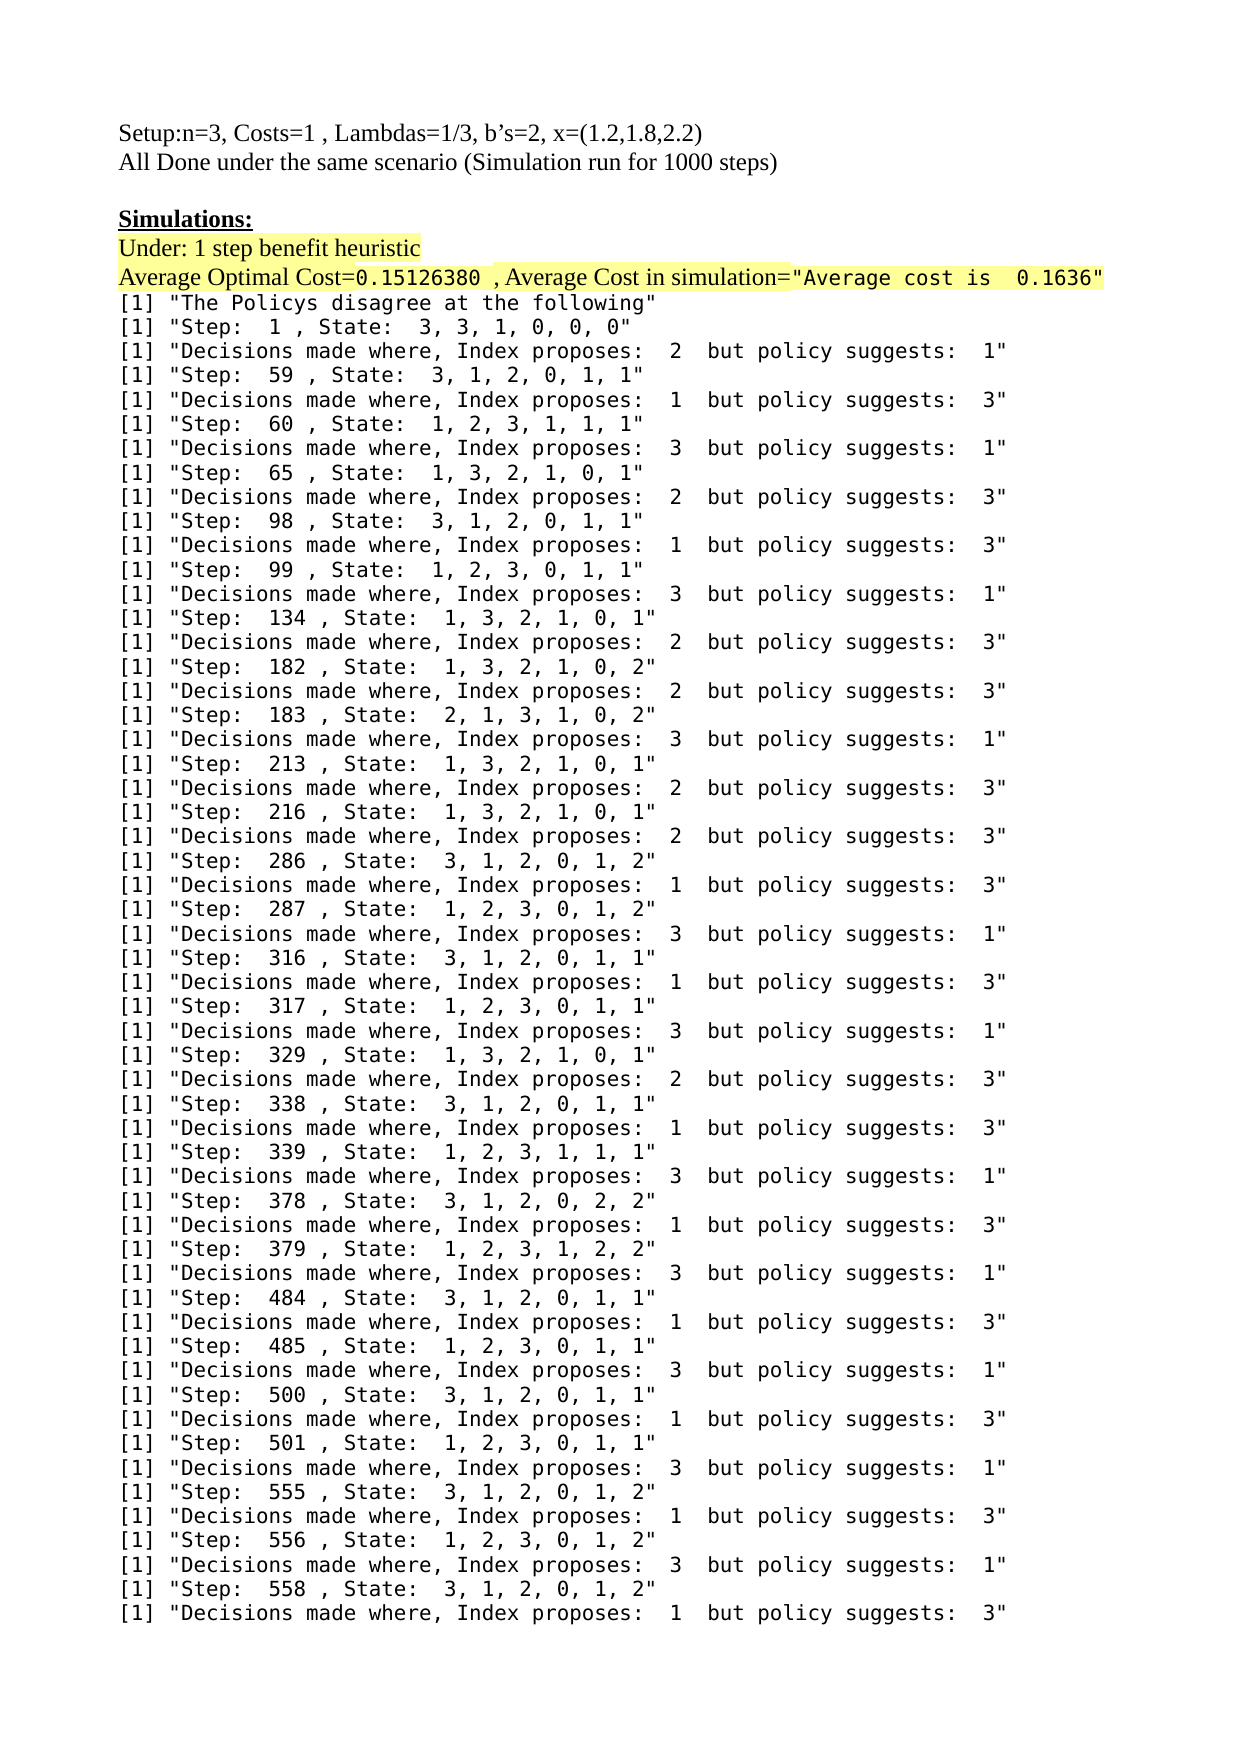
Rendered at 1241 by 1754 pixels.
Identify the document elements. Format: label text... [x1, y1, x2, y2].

text [1] "Step: 555 , State: 3, 1, 2, 0, 1, 2" [118, 1480, 1122, 1504]
text [1] "Step: 1 , State: 3, 3, 1, 0, 0, 0" [118, 315, 1122, 339]
text Setup:n=3, Costs=1 , Lambdas=1/3, b’s=2, x=(1.2,1.8,2.2) [118, 118, 1122, 147]
text [1] "Decisions made where, Index proposes: 2 but policy suggests: 3" [118, 776, 1122, 800]
text [1] "Decisions made where, Index proposes: 1 but policy suggests: 3" [118, 1601, 1122, 1626]
text Average Optimal Cost=0.15126380 , Average Cost in simulation="Average cost is 0.1636" [118, 262, 1122, 291]
text [1] "Step: 558 , State: 3, 1, 2, 0, 1, 2" [118, 1577, 1122, 1601]
text [1] "Decisions made where, Index proposes: 2 but policy suggests: 3" [118, 1067, 1122, 1092]
text [1] "Decisions made where, Index proposes: 1 but policy suggests: 3" [118, 388, 1122, 412]
text [1] "Decisions made where, Index proposes: 1 but policy suggests: 3" [118, 1407, 1122, 1431]
text [1] "Decisions made where, Index proposes: 2 but policy suggests: 1" [118, 339, 1122, 363]
text [1] "Decisions made where, Index proposes: 1 but policy suggests: 3" [118, 1116, 1122, 1140]
text Simulations: [118, 204, 1122, 233]
text [1] "Step: 216 , State: 1, 3, 2, 1, 0, 1" [118, 800, 1122, 824]
text [1] "Decisions made where, Index proposes: 2 but policy suggests: 3" [118, 485, 1122, 509]
text [1] "Step: 500 , State: 3, 1, 2, 0, 1, 1" [118, 1383, 1122, 1407]
text [1] "Decisions made where, Index proposes: 3 but policy suggests: 1" [118, 1358, 1122, 1383]
text [1] "Decisions made where, Index proposes: 1 but policy suggests: 3" [118, 533, 1122, 558]
text [1] "Step: 59 , State: 3, 1, 2, 0, 1, 1" [118, 363, 1122, 388]
text [1] "Decisions made where, Index proposes: 1 but policy suggests: 3" [118, 1213, 1122, 1237]
text [1] "Decisions made where, Index proposes: 3 but policy suggests: 1" [118, 1019, 1122, 1043]
text [1] "Step: 183 , State: 2, 1, 3, 1, 0, 2" [118, 703, 1122, 727]
text [1] "Step: 99 , State: 1, 2, 3, 0, 1, 1" [118, 558, 1122, 582]
text [1] "Step: 65 , State: 1, 3, 2, 1, 0, 1" [118, 461, 1122, 485]
text [1] "Step: 379 , State: 1, 2, 3, 1, 2, 2" [118, 1237, 1122, 1261]
text [1] "Decisions made where, Index proposes: 3 but policy suggests: 1" [118, 436, 1122, 461]
text [1] "Step: 378 , State: 3, 1, 2, 0, 2, 2" [118, 1189, 1122, 1213]
text [1] "Decisions made where, Index proposes: 3 but policy suggests: 1" [118, 727, 1122, 752]
text [1] "Step: 484 , State: 3, 1, 2, 0, 1, 1" [118, 1286, 1122, 1310]
text [1] "Step: 98 , State: 3, 1, 2, 0, 1, 1" [118, 509, 1122, 533]
text [1] "Step: 134 , State: 1, 3, 2, 1, 0, 1" [118, 606, 1122, 630]
text [1] "Step: 556 , State: 1, 2, 3, 0, 1, 2" [118, 1528, 1122, 1553]
text [1] "Decisions made where, Index proposes: 2 but policy suggests: 3" [118, 679, 1122, 703]
text [1] "Step: 339 , State: 1, 2, 3, 1, 1, 1" [118, 1140, 1122, 1164]
text [1] "Decisions made where, Index proposes: 2 but policy suggests: 3" [118, 630, 1122, 655]
text [1] "Step: 213 , State: 1, 3, 2, 1, 0, 1" [118, 752, 1122, 776]
text [1] "Decisions made where, Index proposes: 3 but policy suggests: 1" [118, 1553, 1122, 1577]
text [1] "Step: 316 , State: 3, 1, 2, 0, 1, 1" [118, 946, 1122, 970]
text [1] "Step: 182 , State: 1, 3, 2, 1, 0, 2" [118, 655, 1122, 679]
text [1] "Decisions made where, Index proposes: 3 but policy suggests: 1" [118, 1456, 1122, 1480]
text [1] "Decisions made where, Index proposes: 1 but policy suggests: 3" [118, 1310, 1122, 1334]
text [1] "Decisions made where, Index proposes: 1 but policy suggests: 3" [118, 1504, 1122, 1528]
text All Done under the same scenario (Simulation run for 1000 steps) [118, 147, 1122, 176]
text [1] "Decisions made where, Index proposes: 3 but policy suggests: 1" [118, 1261, 1122, 1286]
text [1] "Step: 501 , State: 1, 2, 3, 0, 1, 1" [118, 1431, 1122, 1456]
text [1] "Step: 287 , State: 1, 2, 3, 0, 1, 2" [118, 897, 1122, 922]
text [1] "Step: 338 , State: 3, 1, 2, 0, 1, 1" [118, 1092, 1122, 1116]
text [1] "Decisions made where, Index proposes: 3 but policy suggests: 1" [118, 1164, 1122, 1189]
text [1] "Step: 60 , State: 1, 2, 3, 1, 1, 1" [118, 412, 1122, 436]
text [1] "Decisions made where, Index proposes: 1 but policy suggests: 3" [118, 970, 1122, 994]
text [1] "Step: 329 , State: 1, 3, 2, 1, 0, 1" [118, 1043, 1122, 1067]
text [1] "The Policys disagree at the following" [118, 291, 1122, 315]
text [1] "Decisions made where, Index proposes: 2 but policy suggests: 3" [118, 824, 1122, 849]
text [1] "Step: 317 , State: 1, 2, 3, 0, 1, 1" [118, 994, 1122, 1019]
text [1] "Step: 485 , State: 1, 2, 3, 0, 1, 1" [118, 1334, 1122, 1358]
text [1] "Decisions made where, Index proposes: 3 but policy suggests: 1" [118, 582, 1122, 606]
text Under: 1 step benefit heuristic [118, 233, 1122, 262]
text [1] "Decisions made where, Index proposes: 3 but policy suggests: 1" [118, 922, 1122, 946]
text [1] "Decisions made where, Index proposes: 1 but policy suggests: 3" [118, 873, 1122, 897]
text [1] "Step: 286 , State: 3, 1, 2, 0, 1, 2" [118, 849, 1122, 873]
